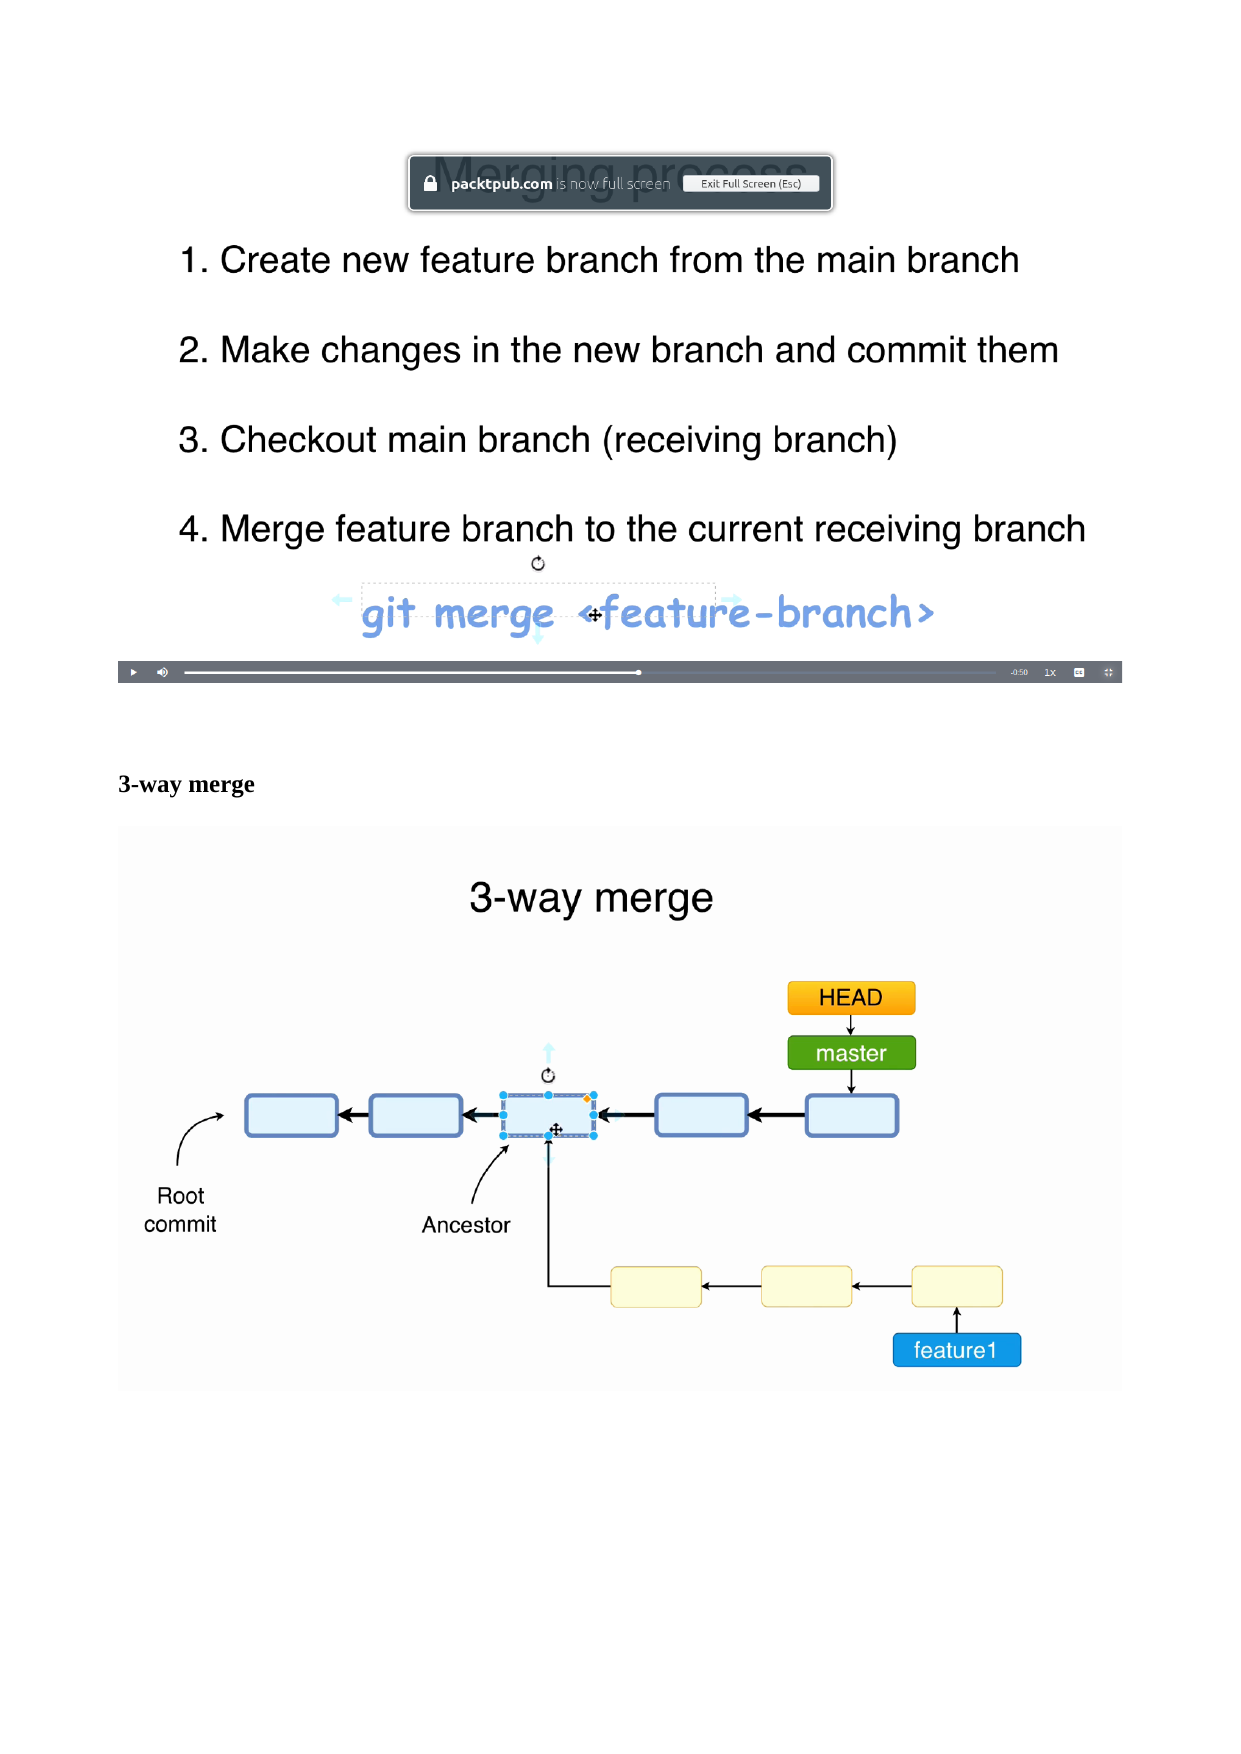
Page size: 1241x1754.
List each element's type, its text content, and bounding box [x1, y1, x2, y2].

picture [118, 118, 1123, 683]
picture [118, 826, 1123, 1391]
text 3-way merge [118, 769, 1122, 797]
